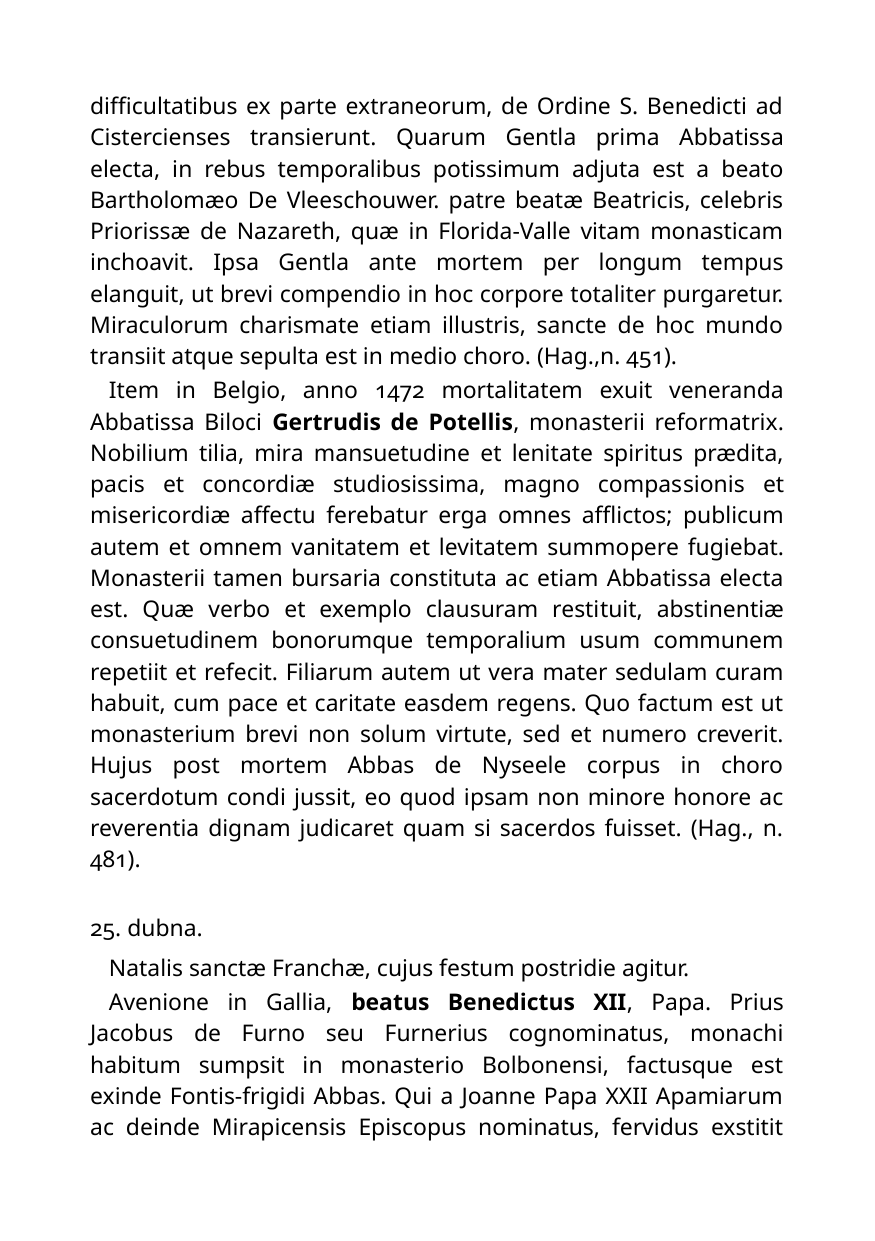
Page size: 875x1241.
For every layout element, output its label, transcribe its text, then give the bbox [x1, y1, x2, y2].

text Natalis sanctæ Franchæ, cujus festum postridie agitur. [90, 952, 784, 983]
text Item in Belgio, anno 1472 mortalitatem exuit veneranda Abbatissa Biloci Gertrudis de Potellis, monasterii reformatrix. Nobilium tilia, mira mansuetudine et lenitate spiritus prædita, pacis et concordiæ studiosissima, magno compas­sionis et misericordiæ affectu ferebatur erga omnes afflictos; publicum autem et omnem vanitatem et levitatem summo­pere fugiebat. Monasterii tamen bursaria constituta ac etiam Abbatissa electa est. Quæ verbo et exemplo clausuram resti­tuit, abstinentiæ consuetudinem bonorumque temporalium usum communem repetiit et refecit. Filiarum autem ut vera mater sedulam curam habuit, cum pace et caritate easdem regens. Quo factum est ut monasterium brevi non solum virtute, sed et numero creverit. Hujus post mortem Abbas de Nyseele corpus in choro sacerdotum condi jussit, eo quod ipsam non minore honore ac reverentia dignam judicaret quam si sacerdos fuisset. (Hag., n. 481). [90, 374, 784, 874]
text difficultatibus ex parte extraneorum, de Ordine S. Benedicti ad Cistercienses transierunt. Quarum Gentla prima Abbatissa electa, in rebus temporalibus potissimum adjuta est a beato Bartholomæo De Vleeschouwer. patre beatæ Beatricis, celebris Priorissæ de Nazareth, quæ in Florida-Valle vitam monasticam inchoavit. Ipsa Gentla ante mortem per longum tempus elanguit, ut brevi compendio in hoc corpore totaliter purgaretur. Miraculorum charismate etiam illustris, sancte de hoc mundo transiit atque sepulta est in medio choro. (Hag.,n. 451). [90, 90, 784, 371]
text Avenione in Gallia, beatus Benedictus XII, Papa. Prius Jacobus de Furno seu Furnerius cognominatus, monachi habitum sumpsit in monasterio Bolbonensi, factusque est exinde Fontis-frigidi Abbas. Qui a Joanne Papa XXII Apamiarum ac deinde Mirapicensis Episcopus nominatus, fervidus exstitit [90, 986, 784, 1142]
text 25. dubna. [90, 912, 784, 943]
